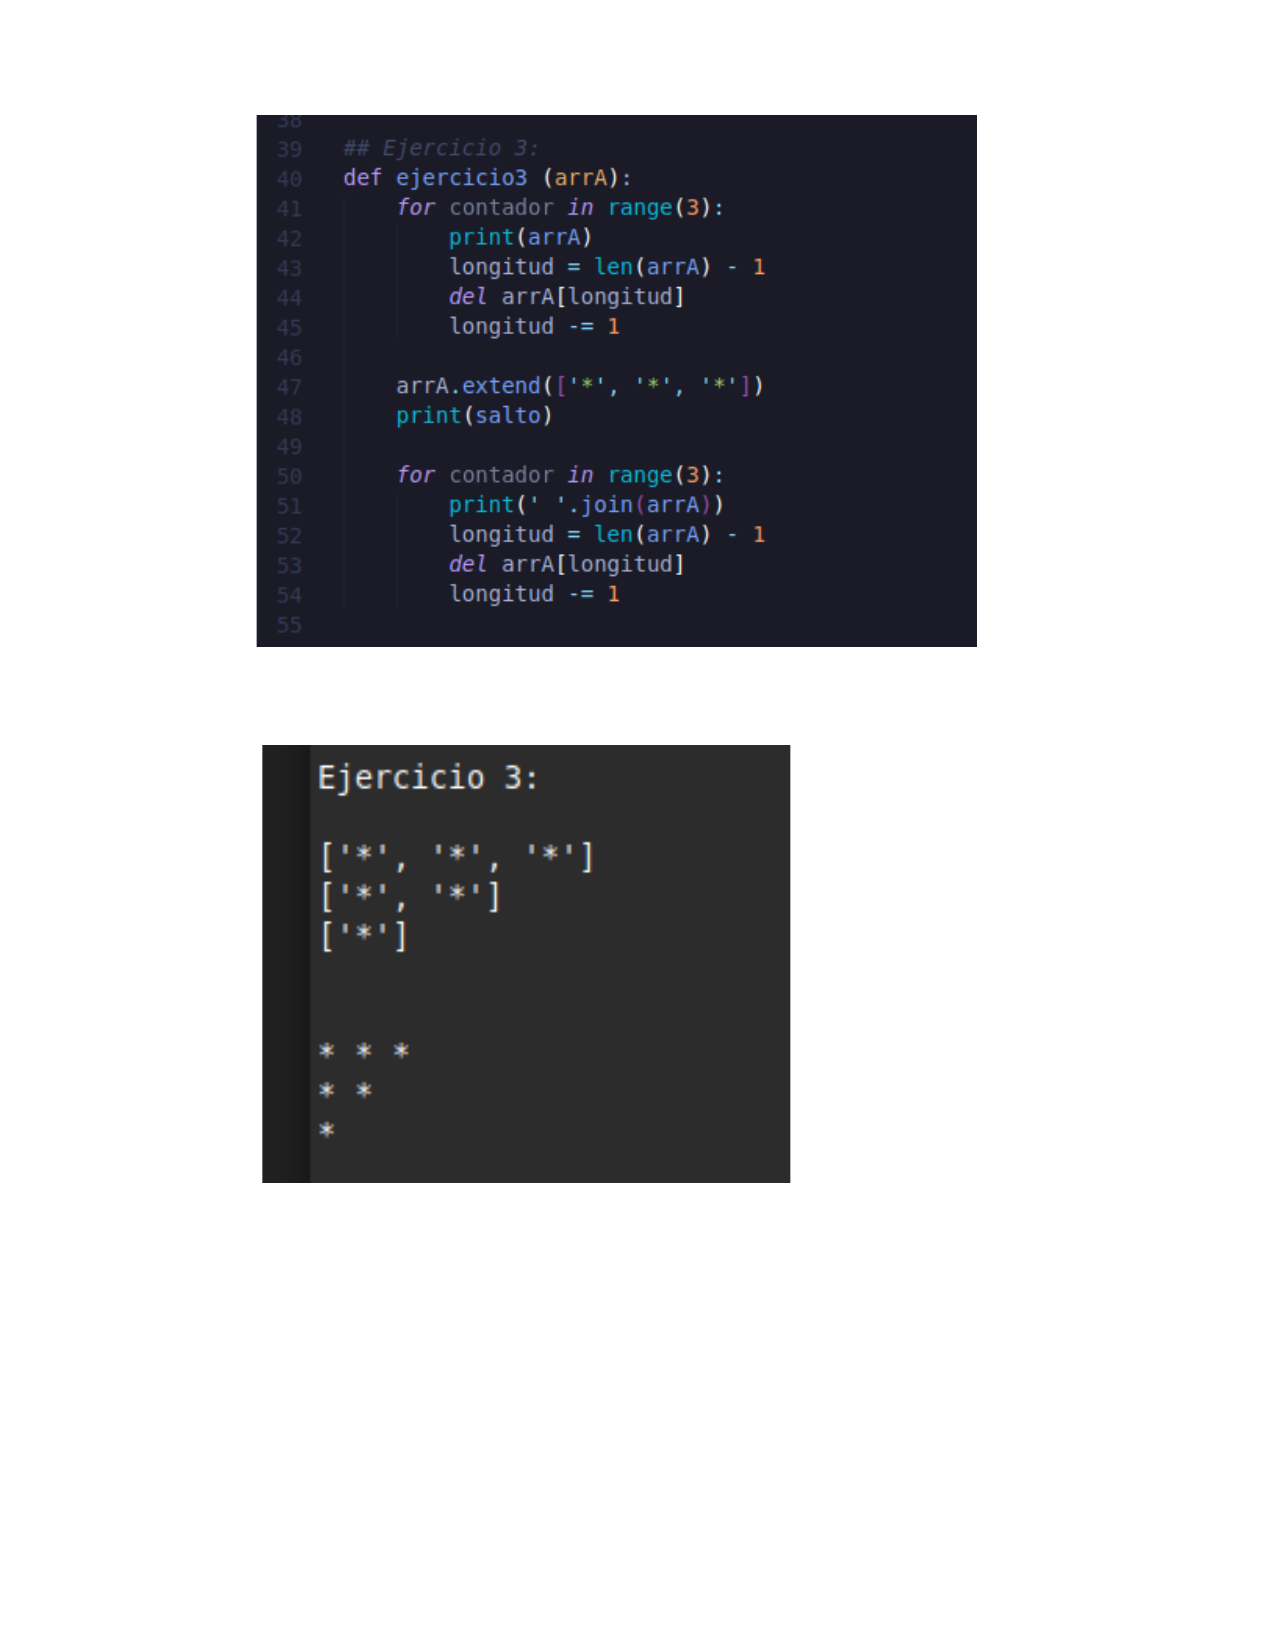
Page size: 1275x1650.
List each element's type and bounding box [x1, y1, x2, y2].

picture [256, 115, 977, 647]
picture [262, 745, 791, 1183]
